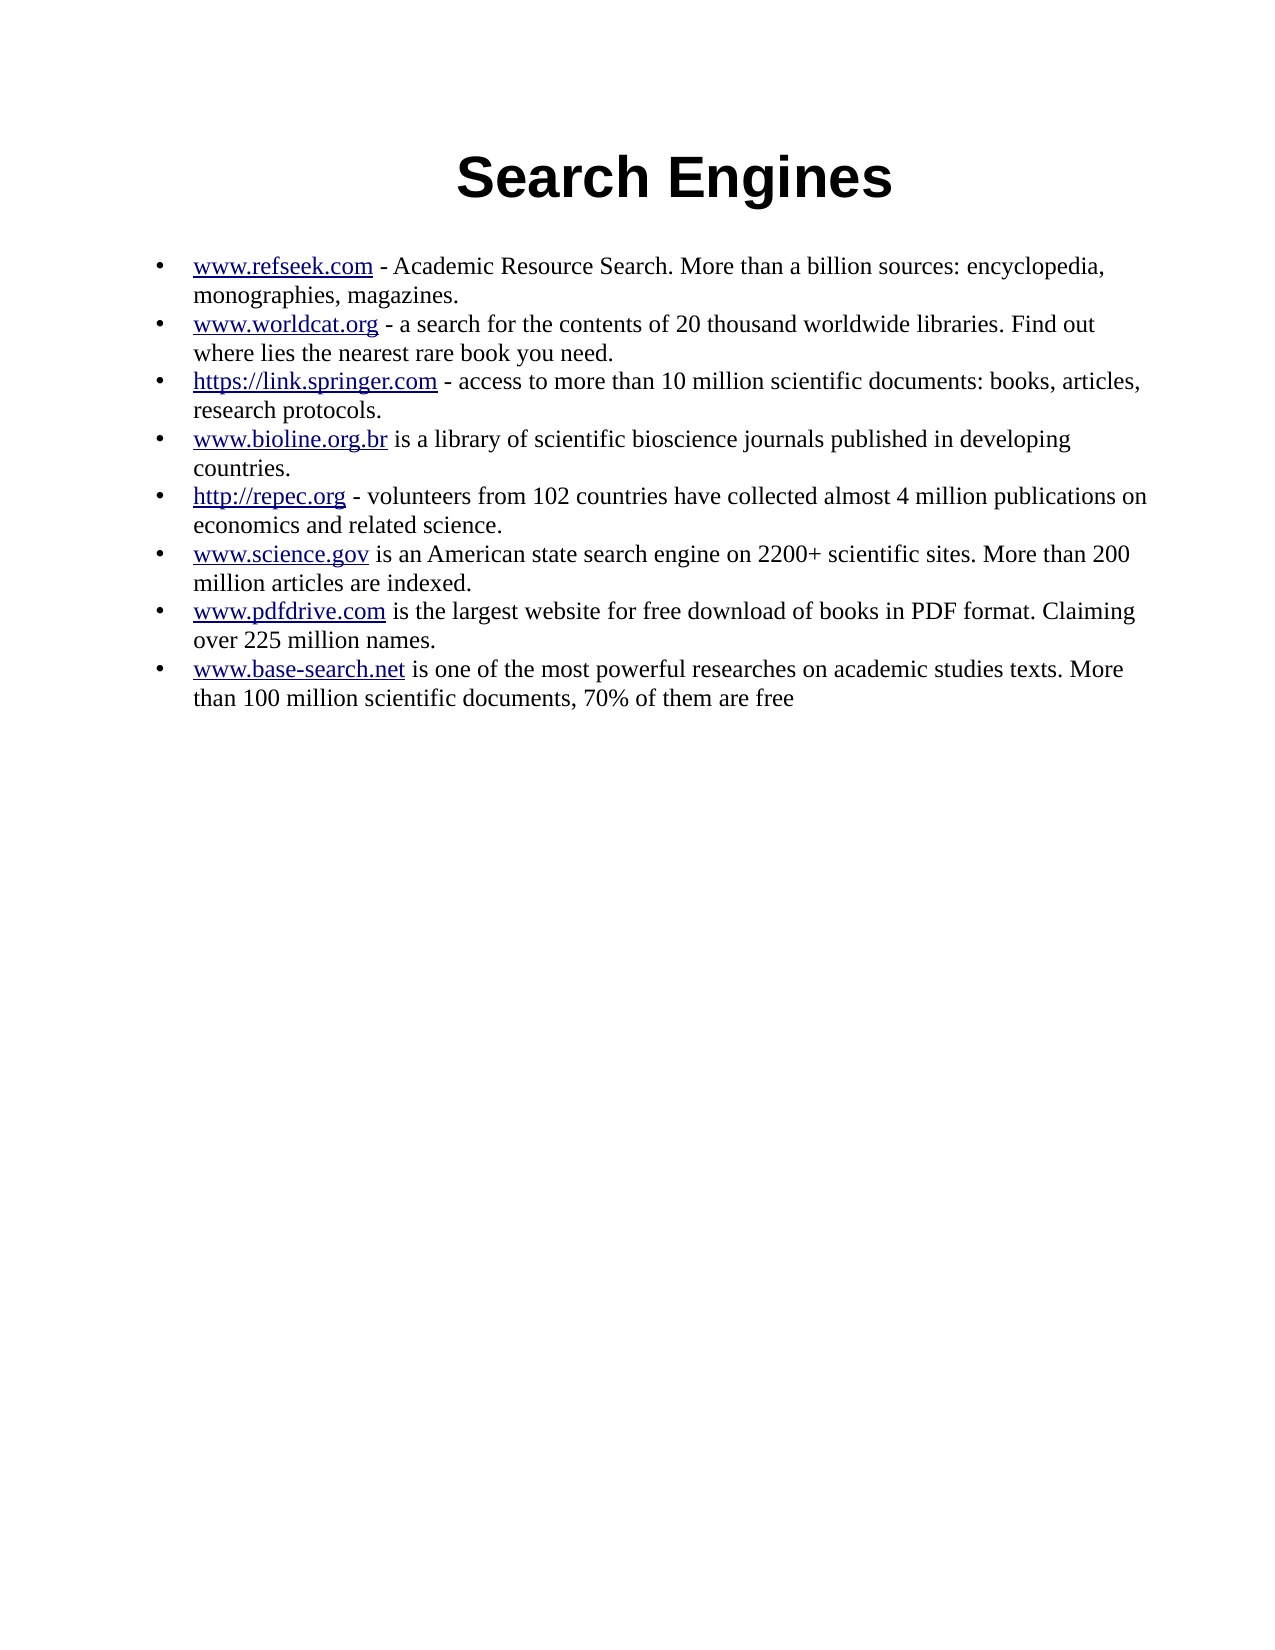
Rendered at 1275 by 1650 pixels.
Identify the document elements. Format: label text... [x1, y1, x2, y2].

list www.base-search.net is one of the most powerful researches on academic studies texts. More than 100 million scientific documents, 70% of them are free [156, 654, 1157, 711]
list https://link.springer.com - access to more than 10 million scientific documents: books, articles, research protocols. [156, 366, 1157, 424]
list www.worldcat.org - a search for the contents of 20 thousand worldwide libraries. Find out where lies the nearest rare book you need. [156, 309, 1157, 366]
list www.science.gov is an American state search engine on 2200+ scientific sites. More than 200 million articles are indexed. [156, 539, 1157, 596]
list http://repec.org - volunteers from 102 countries have collected almost 4 million publications on economics and related science. [156, 481, 1157, 539]
list www.bioline.org.br is a library of scientific bioscience journals published in developing countries. [156, 424, 1157, 481]
title Search Engines [156, 143, 1157, 210]
list www.pdfdrive.com is the largest website for free download of books in PDF format. Claiming over 225 million names. [156, 596, 1157, 654]
list www.refseek.com - Academic Resource Search. More than a billion sources: encyclopedia, monographies, magazines. [156, 251, 1157, 309]
